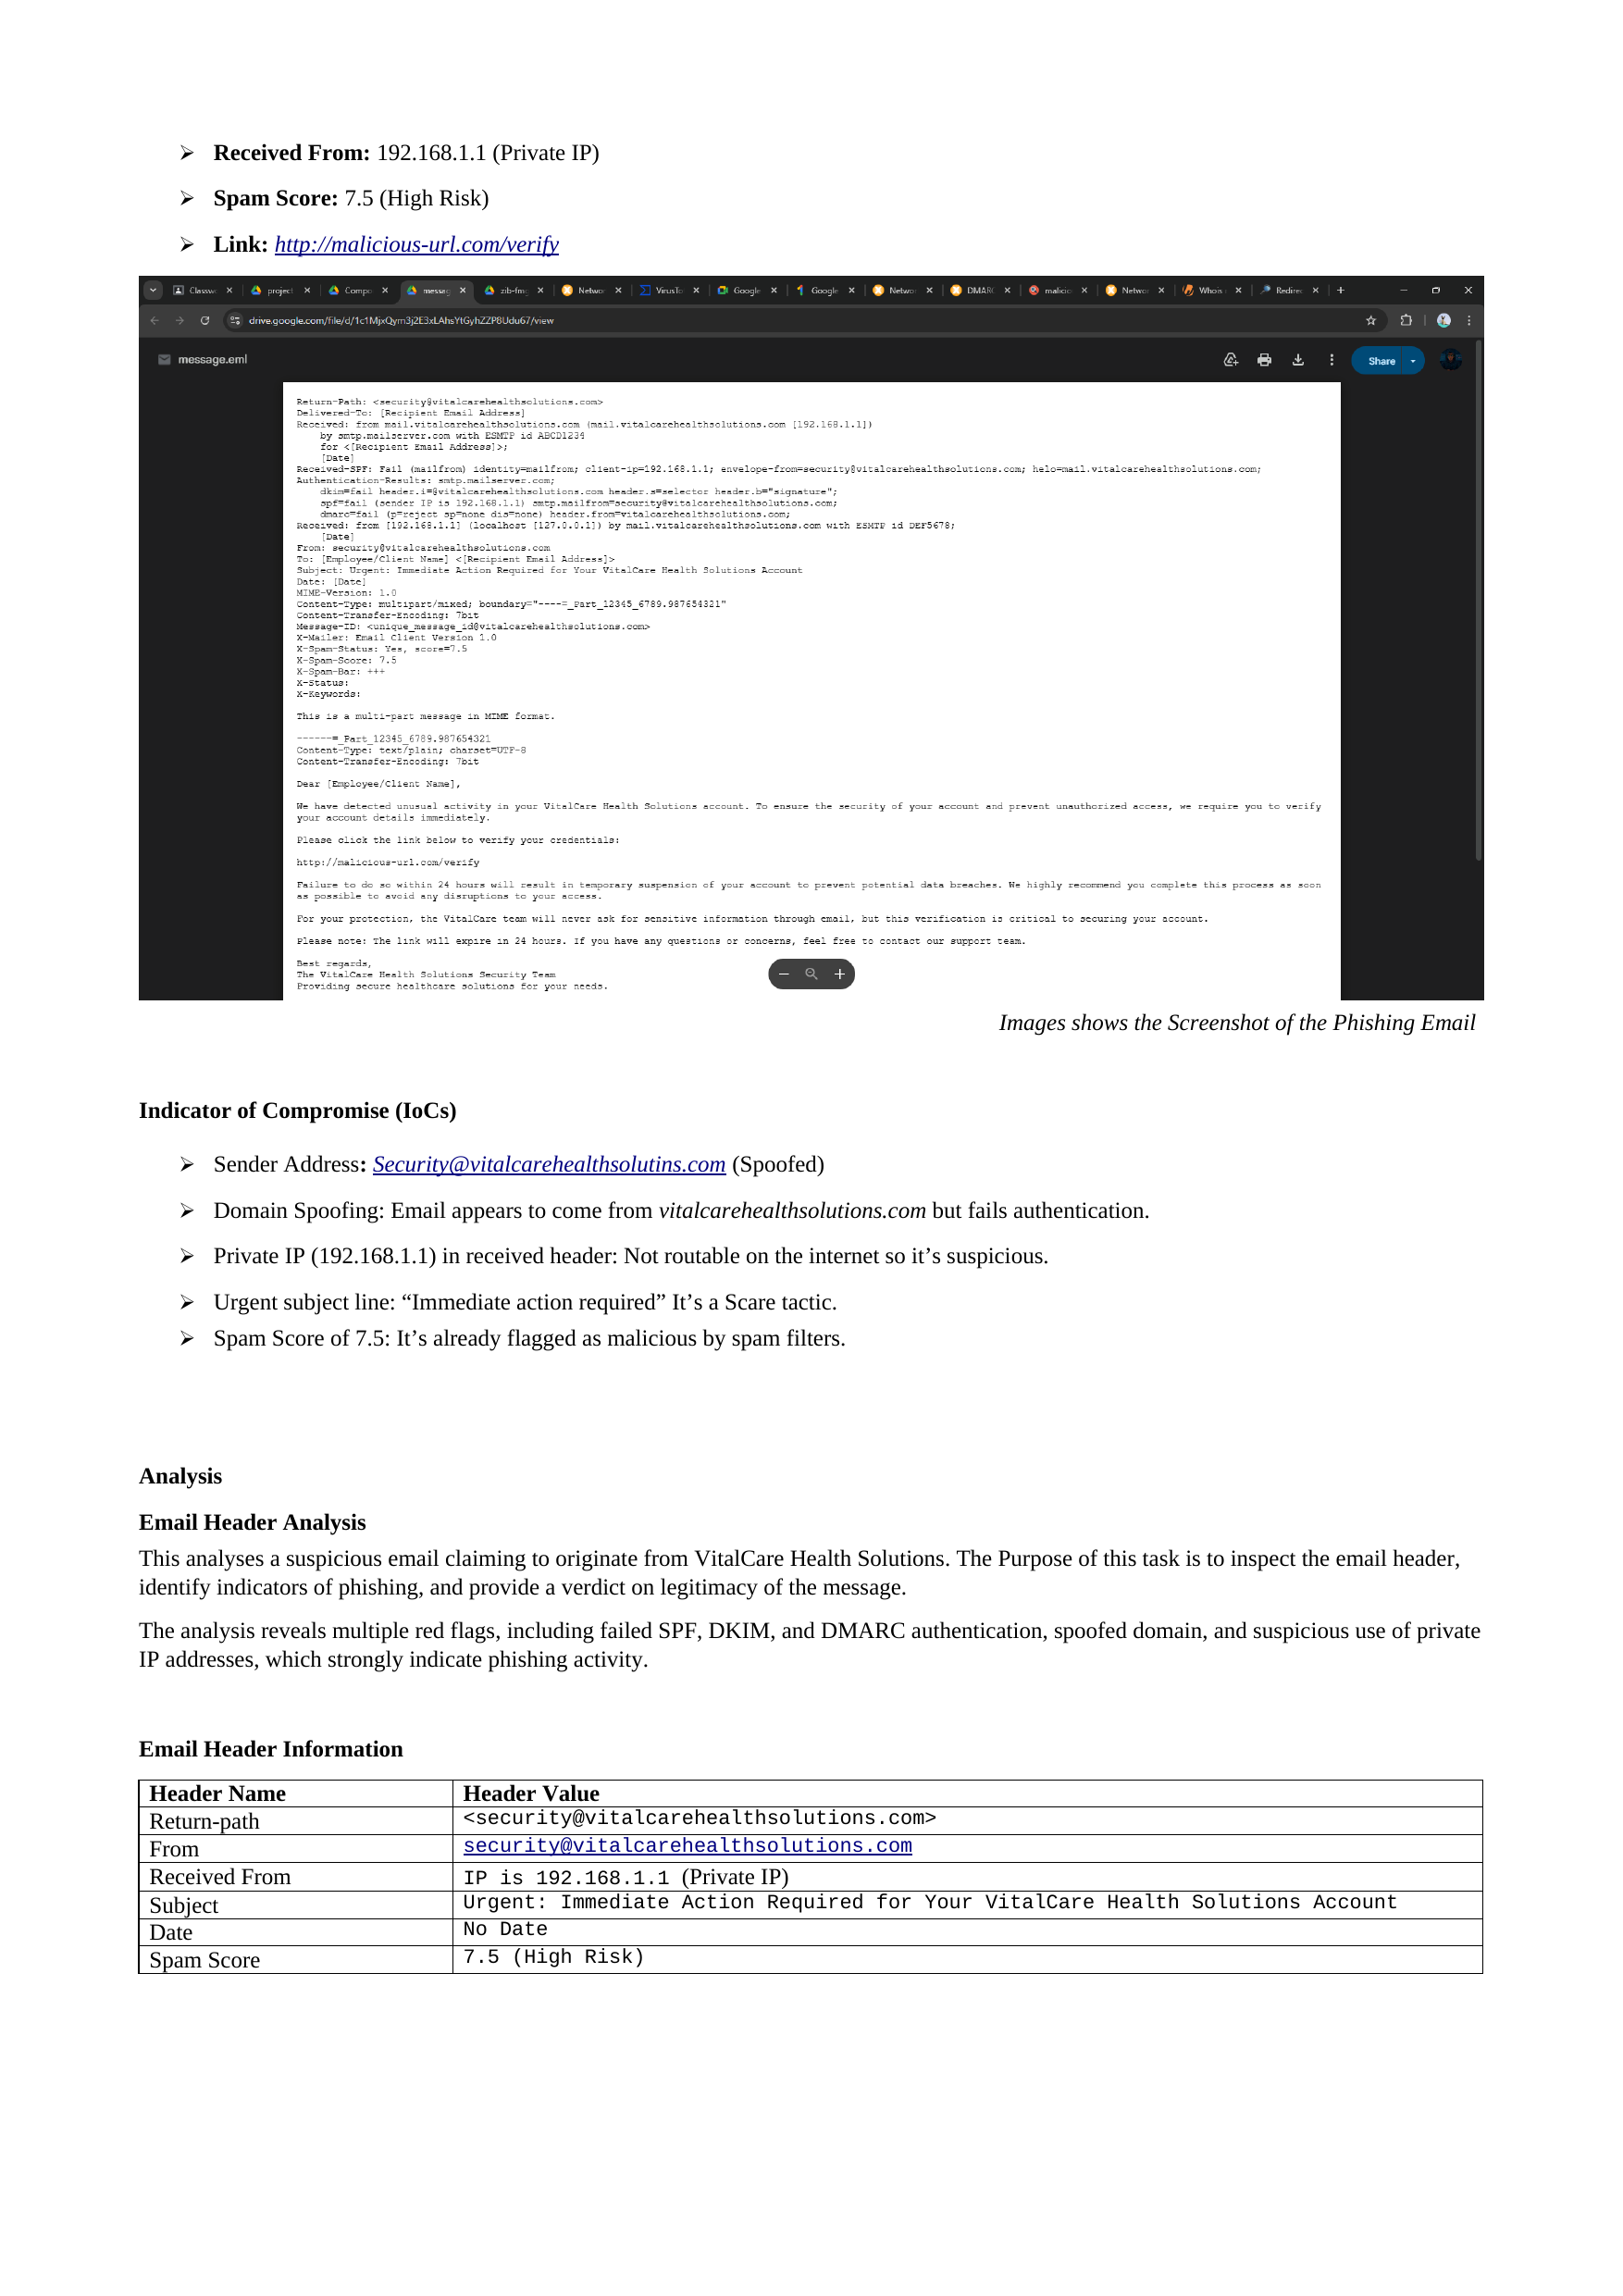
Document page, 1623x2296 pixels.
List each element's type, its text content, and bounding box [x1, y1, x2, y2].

list Domain Spoofing: Email appears to come from vitalcarehealthsolutions.com but fails authentication. [179, 1197, 1484, 1223]
text Email Header Information [139, 1735, 1484, 1762]
text Analysis [139, 1462, 1484, 1489]
table_header Header Value [453, 1781, 1482, 1806]
text Indicator of Compromise (IoCs) [139, 1097, 1484, 1123]
table_cell Urgent: Immediate Action Required for Your VitalCare Health Solutions Account [453, 1892, 1482, 1917]
list Urgent subject line: “Immediate action required” It’s a Scare tactic. [179, 1288, 1484, 1315]
table_cell security@vitalcarehealthsolutions.com [453, 1835, 1482, 1862]
table_cell Return-path [140, 1807, 452, 1834]
table_cell Date [140, 1919, 452, 1945]
text Email Header Analysis [139, 1508, 1484, 1535]
text This analyses a suspicious email claiming to originate from VitalCare Health Solutions. The Purpose of this task is to inspect the email header, identify indicators of phishing, and provide a verdict on legitimacy of the message. [139, 1545, 1484, 1600]
list Spam Score of 7.5: It’s already flagged as malicious by spam filters. [179, 1324, 1484, 1351]
table_header Header Name [140, 1781, 452, 1806]
list Private IP (192.168.1.1) in received header: Not routable on the internet so it’s suspicious. [179, 1242, 1484, 1269]
table_cell Spam Score [140, 1946, 452, 1973]
table_cell From [140, 1835, 452, 1862]
list Received From: 192.168.1.1 (Private IP) [179, 139, 1484, 166]
list Link: http://malicious-url.com/verify [179, 230, 1484, 257]
list Sender Address: Security@vitalcarehealthsolutins.com (Spoofed) [179, 1150, 1484, 1177]
text The analysis reveals multiple red flags, including failed SPF, DKIM, and DMARC authentication, spoofed domain, and suspicious use of private IP addresses, which strongly indicate phishing activity. [139, 1617, 1484, 1672]
list Spam Score: 7.5 (High Risk) [179, 184, 1484, 211]
table_cell Subject [140, 1892, 452, 1917]
text Images shows the Screenshot of the Phishing Email [139, 1010, 1484, 1036]
table_cell Received From [140, 1863, 452, 1891]
table_cell <security@vitalcarehealthsolutions.com> [453, 1807, 1482, 1834]
table_cell No Date [453, 1919, 1482, 1945]
table_cell 7.5 (High Risk) [453, 1946, 1482, 1973]
